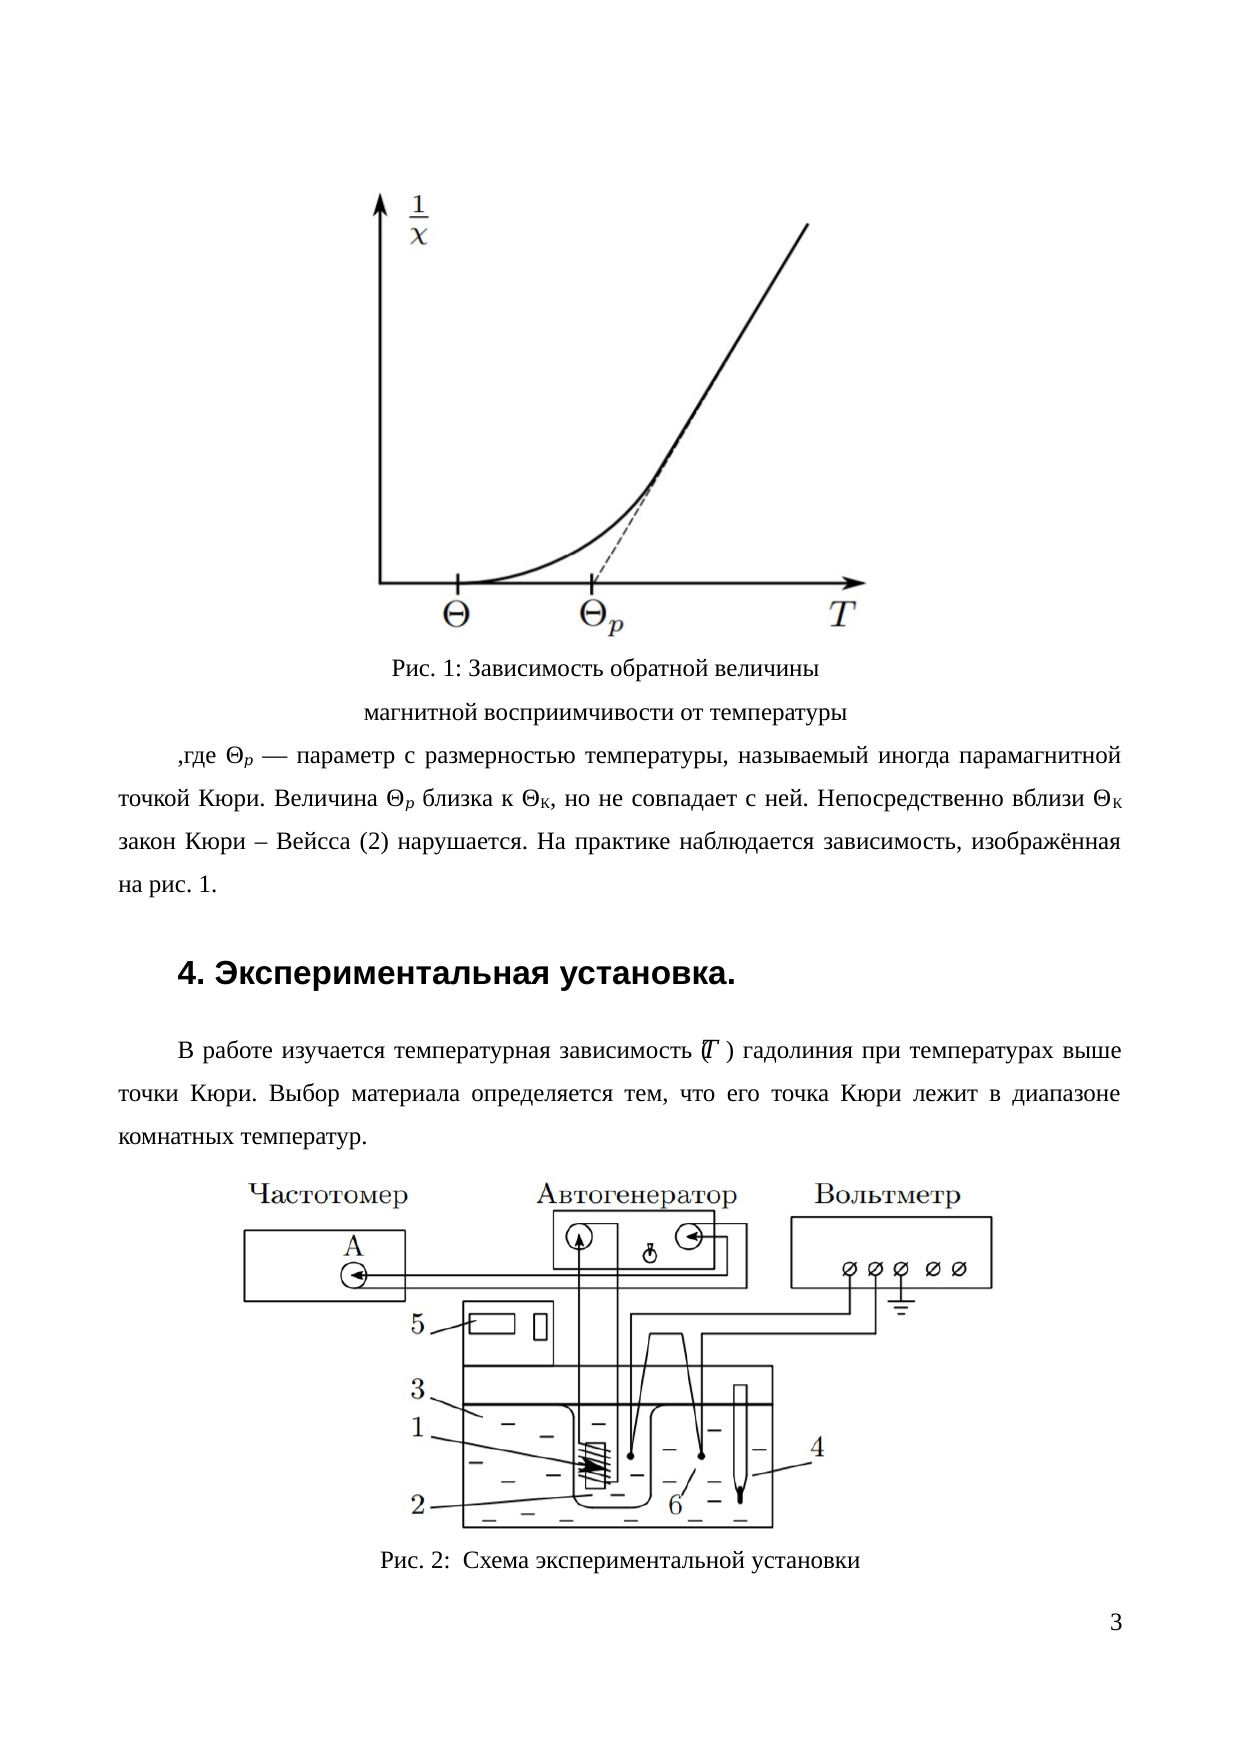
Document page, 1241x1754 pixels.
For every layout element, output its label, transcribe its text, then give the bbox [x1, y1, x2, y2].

text магнитной восприимчивости от температуры [118, 697, 1093, 725]
subtitle Экспериментальная установка. [118, 953, 1122, 992]
text Рис. 2: Схема экспериментальной установки [118, 1545, 1122, 1574]
text В работе изучается температурная зависимость 𝜒(𝑇) гадолиния при температурах выше точки Кюри. Выбор материала определяется тем, что его точка Кюри лежит в диапазоне комнатных температур. [118, 1035, 1122, 1150]
picture [356, 176, 884, 644]
text Рис. 1: Зависимость обратной величины [118, 653, 1093, 682]
text ,где Θ𝑝 — параметр с размерностью температуры, называемый иногда парамагнитной точкой Кюри. Величина Θ𝑝 близка к ΘК, но не совпадает с ней. Непосредственно вблизи ΘК закон Кюри – Вейсса (2) нарушается. На практике наблюдается зависимость, изображённая на рис. 1. [118, 740, 1122, 898]
picture [231, 1175, 1009, 1546]
